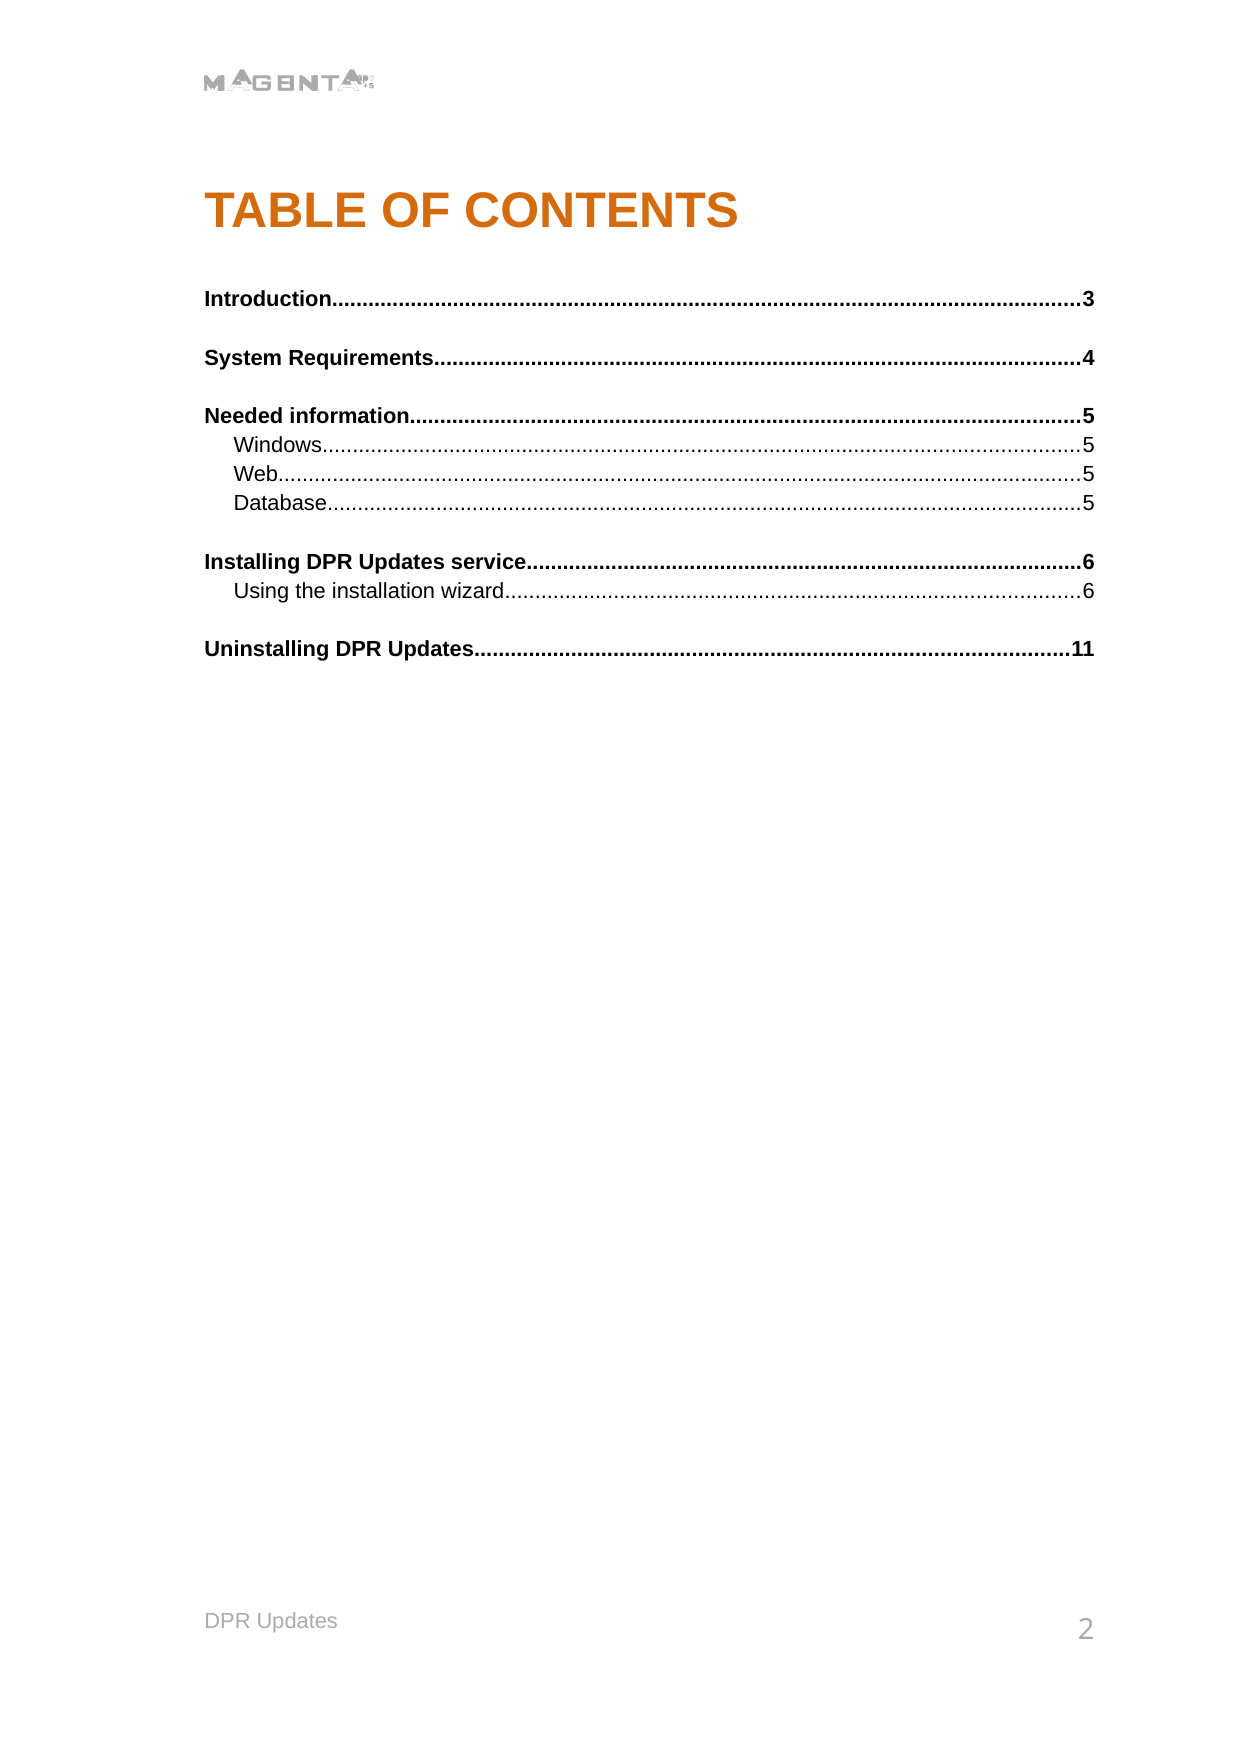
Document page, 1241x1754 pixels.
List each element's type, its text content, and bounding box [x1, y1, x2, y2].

text Windows 5 [233, 429, 1094, 458]
text Uninstalling DPR Updates 11 [204, 633, 1094, 662]
text Introduction 3 [204, 283, 1094, 312]
text Installing DPR Updates service 6 [204, 546, 1094, 575]
subtitle Table of Contents [204, 181, 1094, 239]
text Database 5 [233, 487, 1094, 517]
text Using the installation wizard 6 [233, 575, 1094, 604]
text Needed information 5 [204, 400, 1094, 429]
text System Requirements 4 [204, 342, 1094, 371]
text Web 5 [233, 458, 1094, 487]
